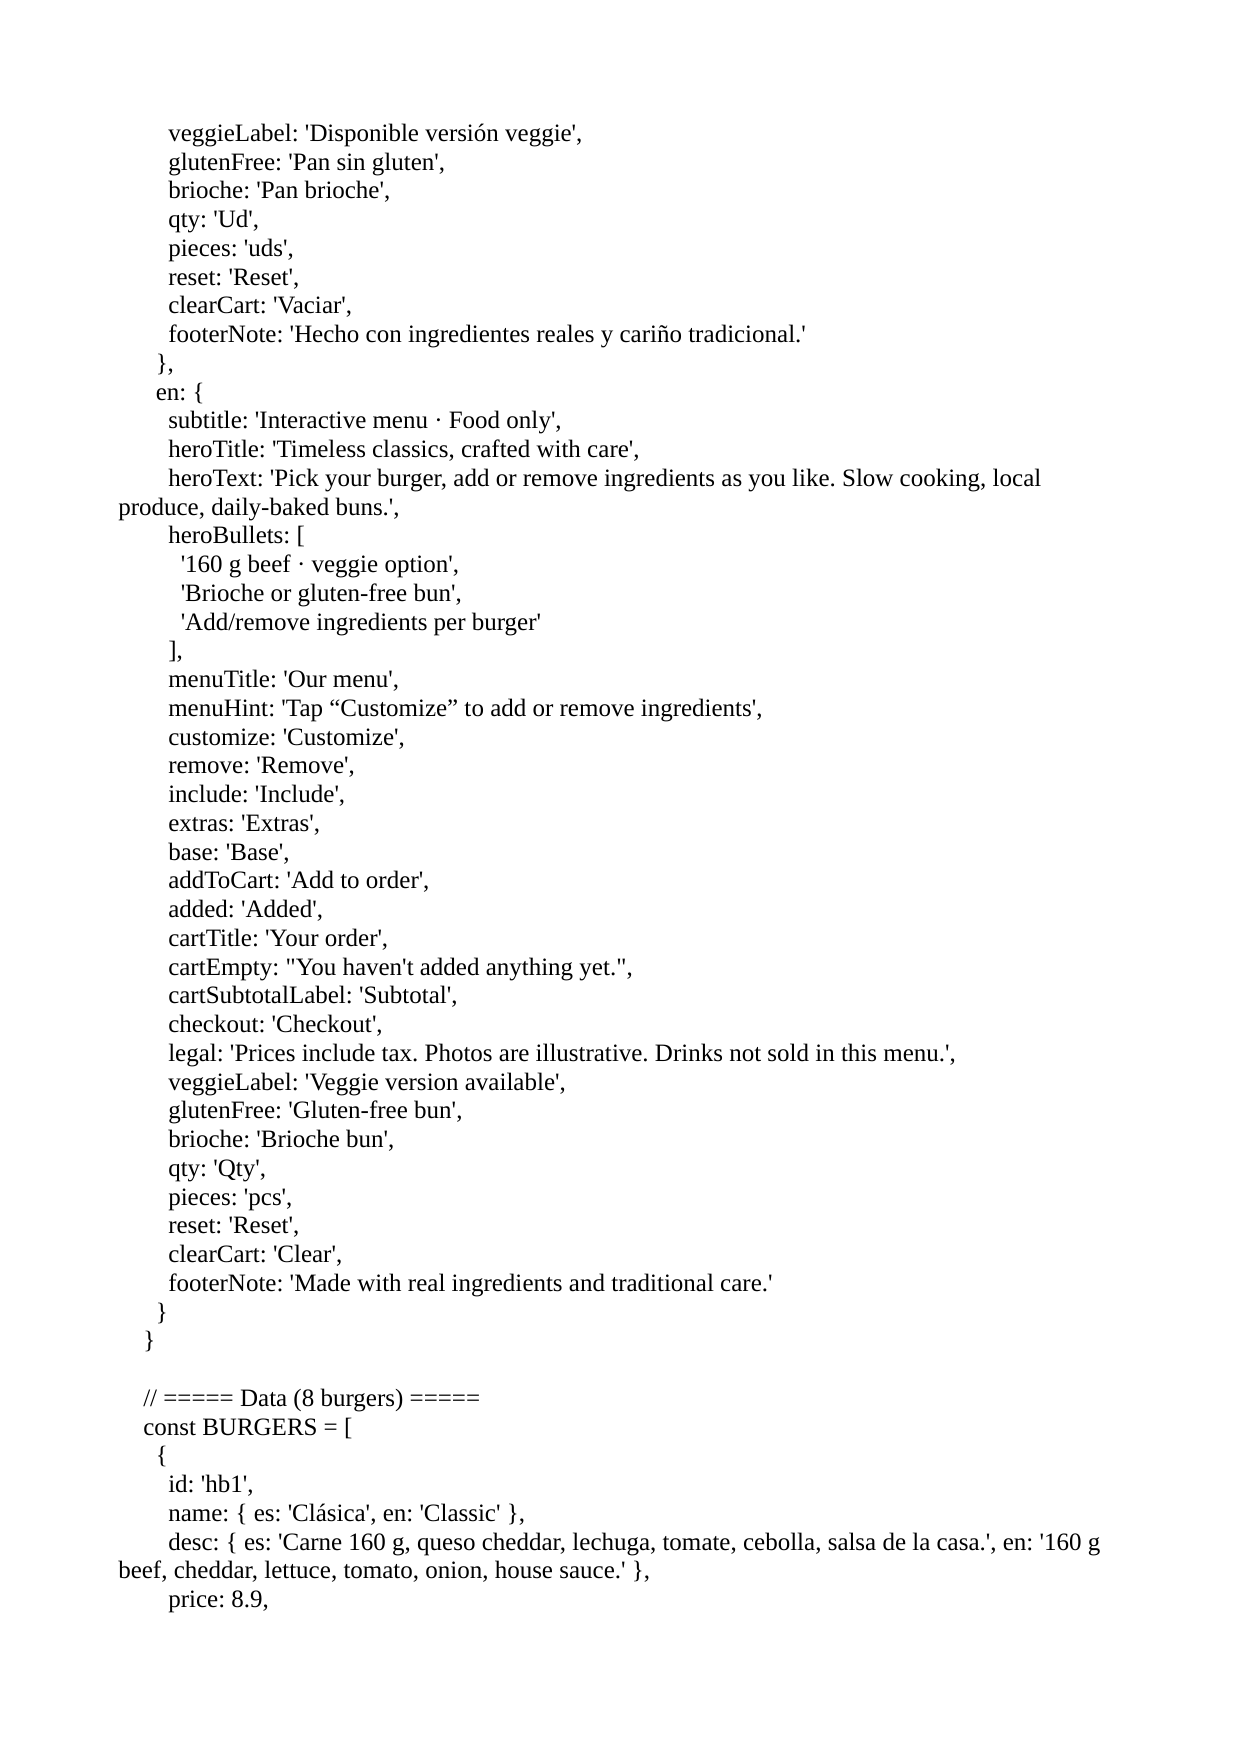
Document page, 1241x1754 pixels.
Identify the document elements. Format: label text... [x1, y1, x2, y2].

text } [118, 1326, 1122, 1354]
text 'Add/remove ingredients per burger' [118, 607, 1122, 636]
text name: { es: 'Clásica', en: 'Classic' }, [118, 1498, 1122, 1527]
text cartTitle: 'Your order', [118, 923, 1122, 952]
text qty: 'Ud', [118, 204, 1122, 233]
text pieces: 'uds', [118, 233, 1122, 262]
text glutenFree: 'Gluten-free bun', [118, 1096, 1122, 1124]
text '160 g beef · veggie option', [118, 549, 1122, 578]
text subtitle: 'Interactive menu · Food only', [118, 406, 1122, 434]
text brioche: 'Brioche bun', [118, 1124, 1122, 1153]
text desc: { es: 'Carne 160 g, queso cheddar, lechuga, tomate, cebolla, salsa de la casa.', en: '160 g beef, cheddar, lettuce, tomato, onion, house sauce.' }, [118, 1527, 1122, 1584]
text veggieLabel: 'Veggie version available', [118, 1067, 1122, 1096]
text qty: 'Qty', [118, 1153, 1122, 1182]
text customize: 'Customize', [118, 722, 1122, 751]
text brioche: 'Pan brioche', [118, 176, 1122, 204]
text footerNote: 'Made with real ingredients and traditional care.' [118, 1268, 1122, 1297]
text cartEmpty: "You haven't added anything yet.", [118, 952, 1122, 981]
text clearCart: 'Clear', [118, 1239, 1122, 1268]
text veggieLabel: 'Disponible versión veggie', [118, 118, 1122, 147]
text { [118, 1441, 1122, 1469]
text }, [118, 348, 1122, 377]
text id: 'hb1', [118, 1469, 1122, 1498]
text clearCart: 'Vaciar', [118, 291, 1122, 319]
text heroBullets: [ [118, 521, 1122, 549]
text cartSubtotalLabel: 'Subtotal', [118, 981, 1122, 1009]
text price: 8.9, [118, 1584, 1122, 1613]
text menuHint: 'Tap “Customize” to add or remove ingredients', [118, 693, 1122, 722]
text en: { [118, 377, 1122, 406]
text checkout: 'Checkout', [118, 1009, 1122, 1038]
text addToCart: 'Add to order', [118, 866, 1122, 894]
text glutenFree: 'Pan sin gluten', [118, 147, 1122, 176]
text legal: 'Prices include tax. Photos are illustrative. Drinks not sold in this menu.', [118, 1038, 1122, 1067]
text include: 'Include', [118, 779, 1122, 808]
text ], [118, 636, 1122, 664]
text base: 'Base', [118, 837, 1122, 866]
text menuTitle: 'Our menu', [118, 664, 1122, 693]
text heroTitle: 'Timeless classics, crafted with care', [118, 434, 1122, 463]
text remove: 'Remove', [118, 751, 1122, 779]
text footerNote: 'Hecho con ingredientes reales y cariño tradicional.' [118, 319, 1122, 348]
text reset: 'Reset', [118, 262, 1122, 291]
text extras: 'Extras', [118, 808, 1122, 837]
text added: 'Added', [118, 894, 1122, 923]
text 'Brioche or gluten-free bun', [118, 578, 1122, 607]
text heroText: 'Pick your burger, add or remove ingredients as you like. Slow cooking, local produce, daily-baked buns.', [118, 463, 1122, 521]
text // ===== Data (8 burgers) ===== [118, 1383, 1122, 1412]
text reset: 'Reset', [118, 1211, 1122, 1239]
text pieces: 'pcs', [118, 1182, 1122, 1211]
text const BURGERS = [ [118, 1412, 1122, 1441]
text } [118, 1297, 1122, 1326]
